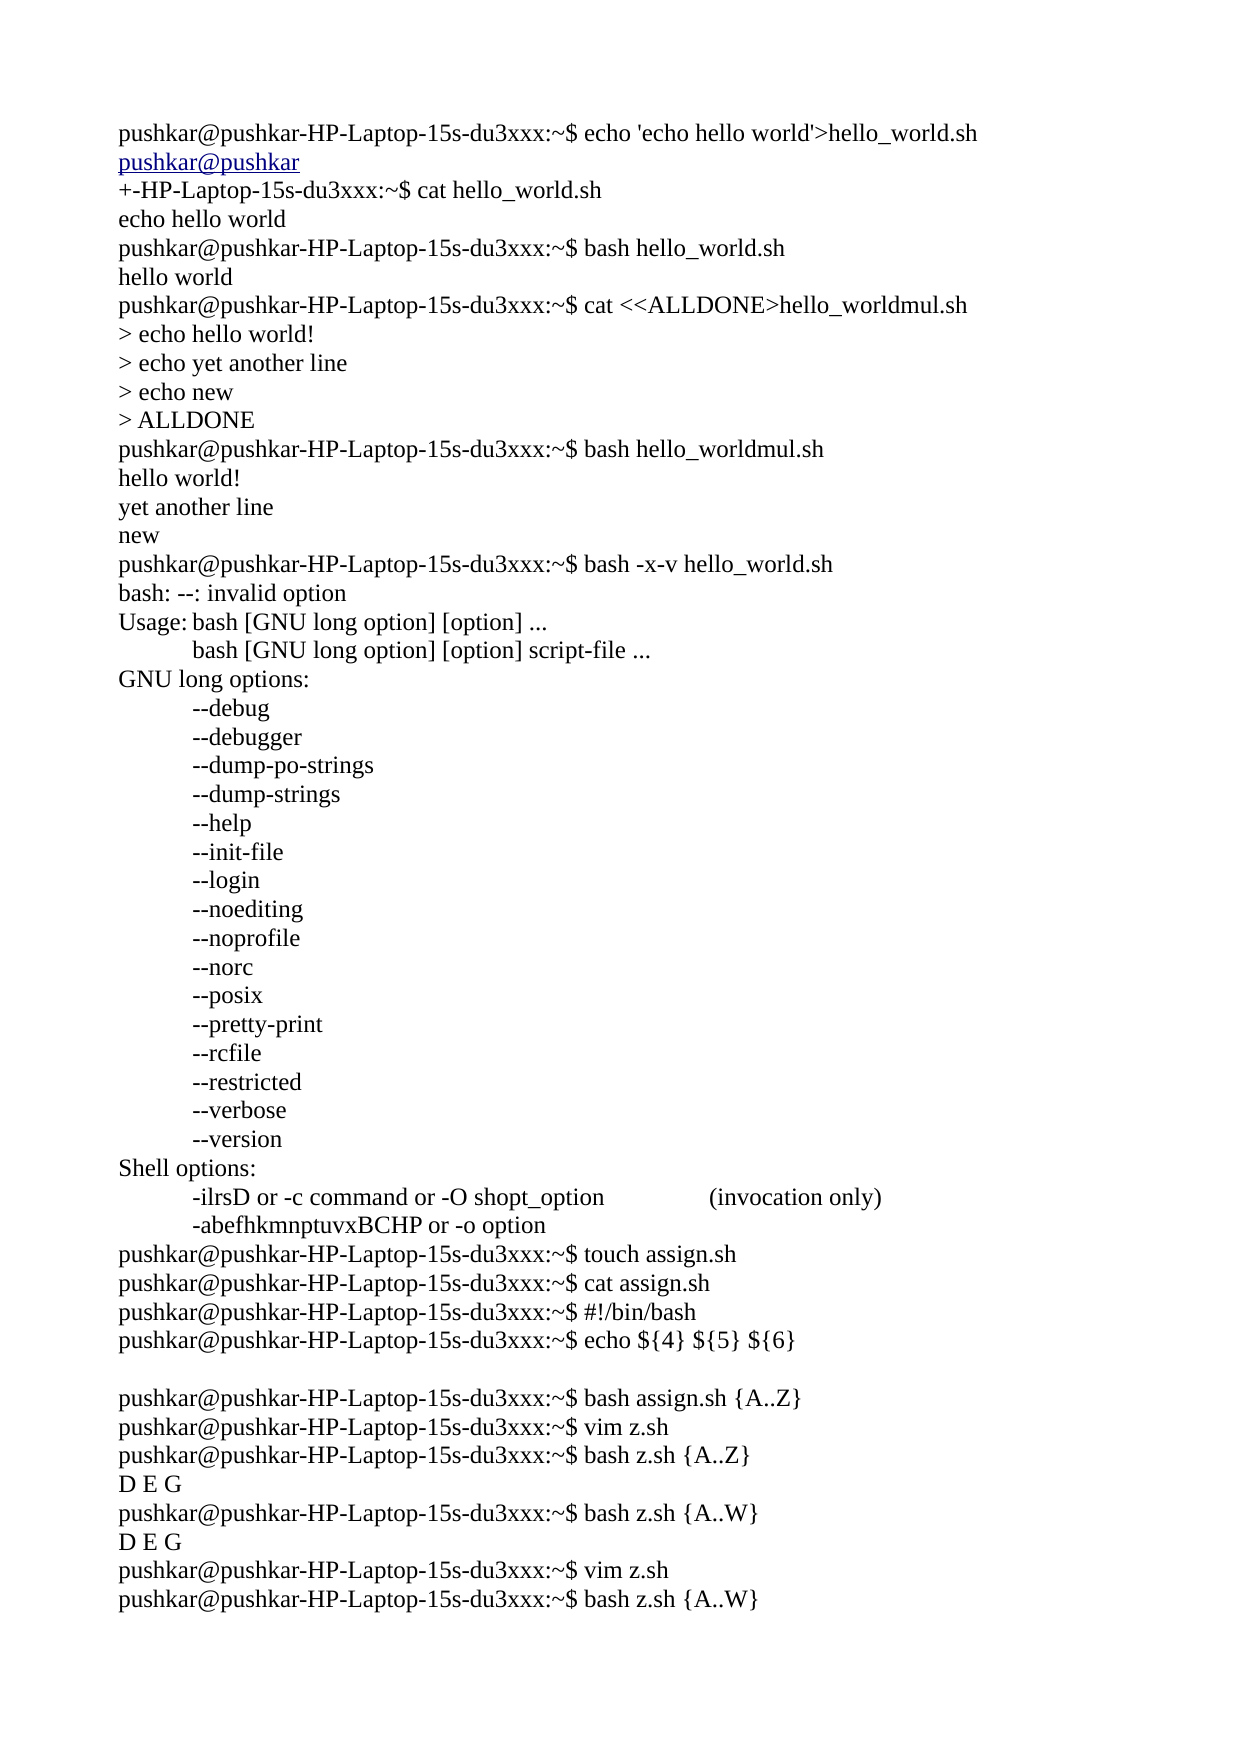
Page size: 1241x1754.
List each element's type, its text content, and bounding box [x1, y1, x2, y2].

text --verbose [118, 1096, 1122, 1124]
text Usage: bash [GNU long option] [option] ... [118, 607, 1122, 636]
text pushkar@pushkar-HP-Laptop-15s-du3xxx:~$ cat assign.sh [118, 1268, 1122, 1297]
text --pretty-print [118, 1009, 1122, 1038]
text --debug [118, 693, 1122, 722]
text +-HP-Laptop-15s-du3xxx:~$ cat hello_world.sh [118, 176, 1122, 204]
text --dump-strings [118, 779, 1122, 808]
text pushkar@pushkar [118, 147, 1122, 176]
text pushkar@pushkar-HP-Laptop-15s-du3xxx:~$ echo 'echo hello world'>hello_world.sh [118, 118, 1122, 147]
text --noprofile [118, 923, 1122, 952]
text --dump-po-strings [118, 751, 1122, 779]
text pushkar@pushkar-HP-Laptop-15s-du3xxx:~$ vim z.sh [118, 1412, 1122, 1441]
text D E G [118, 1469, 1122, 1498]
text bash [GNU long option] [option] script-file ... [118, 636, 1122, 664]
text GNU long options: [118, 664, 1122, 693]
text Shell options: [118, 1153, 1122, 1182]
text > echo hello world! [118, 319, 1122, 348]
text pushkar@pushkar-HP-Laptop-15s-du3xxx:~$ bash assign.sh {A..Z} [118, 1383, 1122, 1412]
text --norc [118, 952, 1122, 981]
text --posix [118, 981, 1122, 1009]
text pushkar@pushkar-HP-Laptop-15s-du3xxx:~$ bash z.sh {A..W} [118, 1498, 1122, 1527]
text --debugger [118, 722, 1122, 751]
text pushkar@pushkar-HP-Laptop-15s-du3xxx:~$ vim z.sh [118, 1556, 1122, 1584]
text > echo yet another line [118, 348, 1122, 377]
text --init-file [118, 837, 1122, 866]
text bash: --: invalid option [118, 578, 1122, 607]
text --version [118, 1124, 1122, 1153]
text pushkar@pushkar-HP-Laptop-15s-du3xxx:~$ cat <<ALLDONE>hello_worldmul.sh [118, 291, 1122, 319]
text pushkar@pushkar-HP-Laptop-15s-du3xxx:~$ #!/bin/bash [118, 1297, 1122, 1326]
text --login [118, 866, 1122, 894]
text pushkar@pushkar-HP-Laptop-15s-du3xxx:~$ echo ${4} ${5} ${6} [118, 1326, 1122, 1354]
text --restricted [118, 1067, 1122, 1096]
text pushkar@pushkar-HP-Laptop-15s-du3xxx:~$ bash hello_worldmul.sh [118, 434, 1122, 463]
text pushkar@pushkar-HP-Laptop-15s-du3xxx:~$ bash z.sh {A..Z} [118, 1441, 1122, 1469]
text D E G [118, 1527, 1122, 1556]
text new [118, 521, 1122, 549]
text echo hello world [118, 204, 1122, 233]
text hello world [118, 262, 1122, 291]
text pushkar@pushkar-HP-Laptop-15s-du3xxx:~$ touch assign.sh [118, 1239, 1122, 1268]
text pushkar@pushkar-HP-Laptop-15s-du3xxx:~$ bash -x-v hello_world.sh [118, 549, 1122, 578]
text --rcfile [118, 1038, 1122, 1067]
text hello world! [118, 463, 1122, 492]
text --help [118, 808, 1122, 837]
text yet another line [118, 492, 1122, 521]
text pushkar@pushkar-HP-Laptop-15s-du3xxx:~$ bash z.sh {A..W} [118, 1584, 1122, 1613]
text -ilrsD or -c command or -O shopt_option (invocation only) [118, 1182, 1122, 1211]
text pushkar@pushkar-HP-Laptop-15s-du3xxx:~$ bash hello_world.sh [118, 233, 1122, 262]
text > ALLDONE [118, 406, 1122, 434]
text -abefhkmnptuvxBCHP or -o option [118, 1211, 1122, 1239]
text > echo new [118, 377, 1122, 406]
text --noediting [118, 894, 1122, 923]
